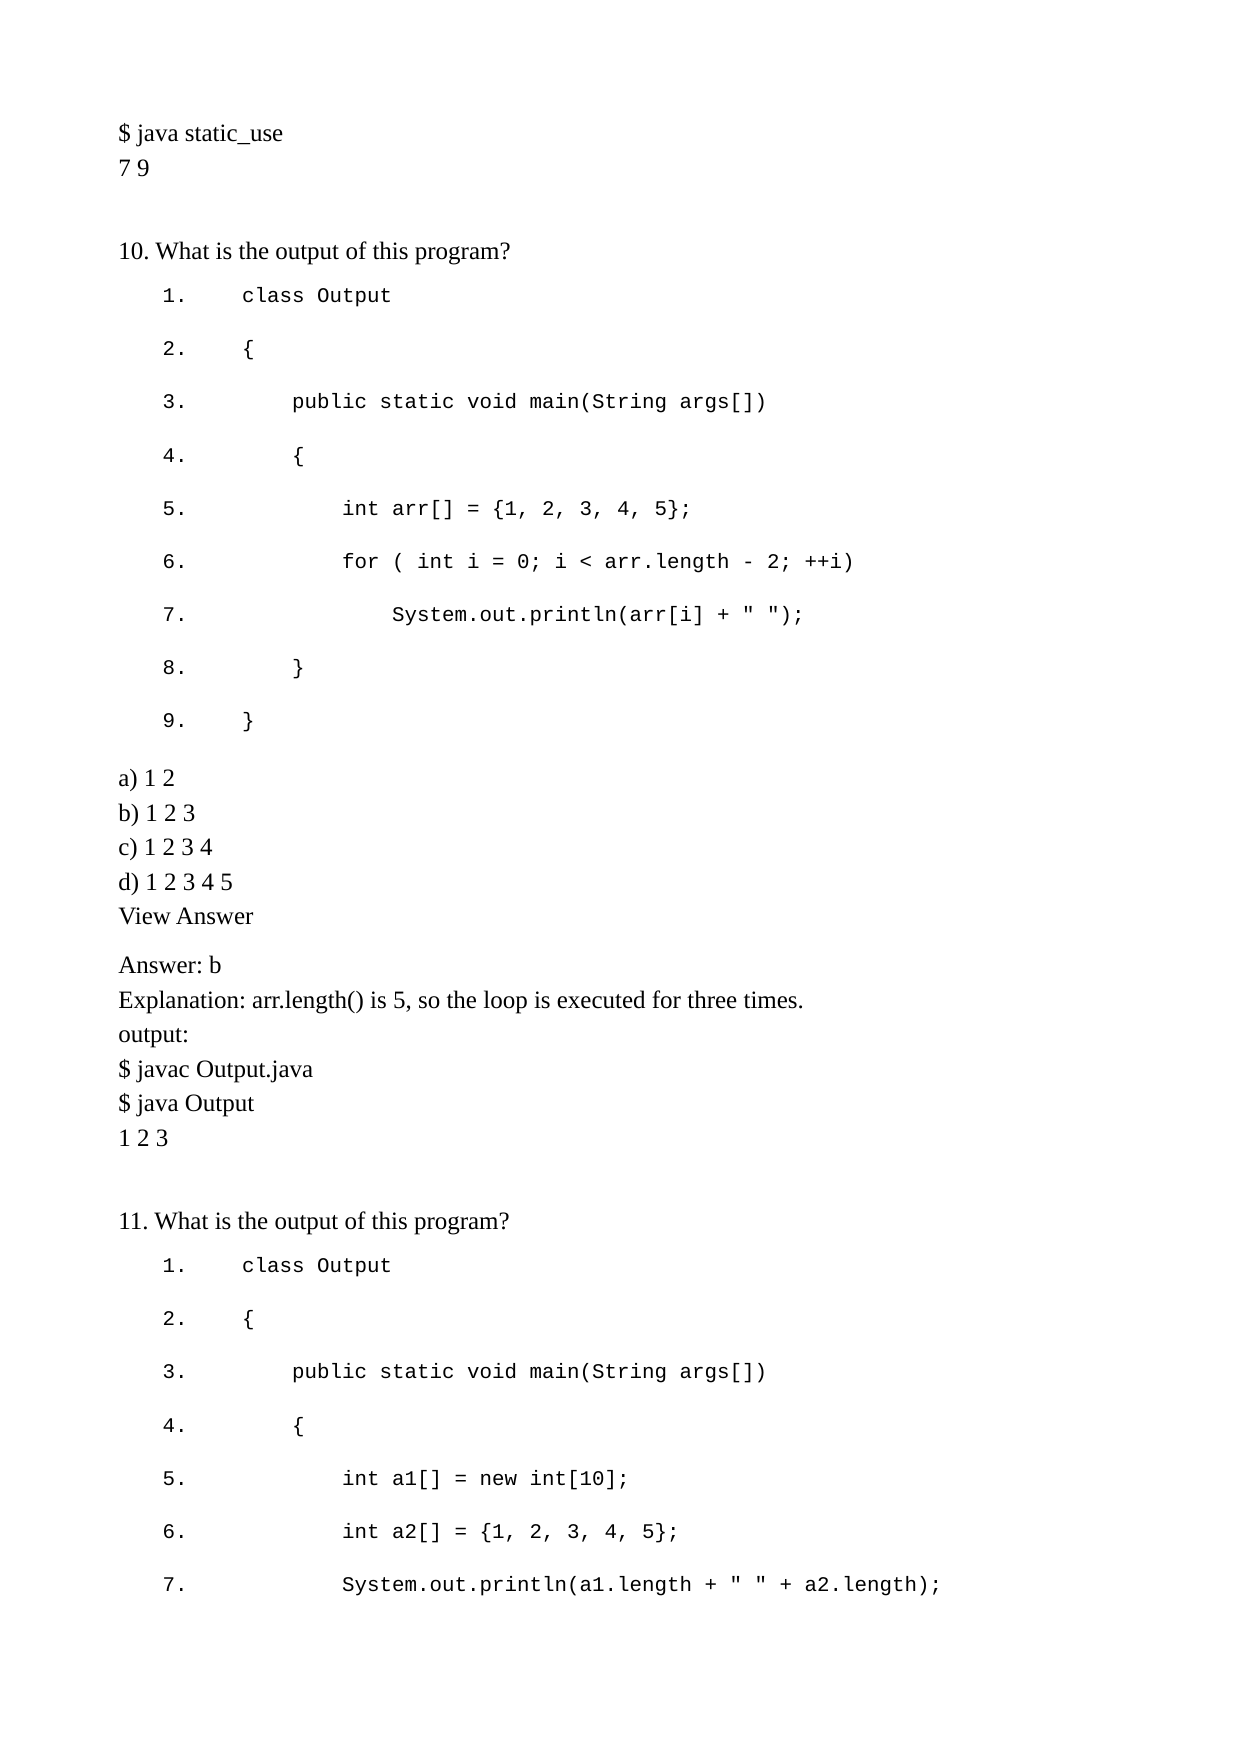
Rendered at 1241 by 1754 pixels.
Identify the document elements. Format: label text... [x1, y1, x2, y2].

list System.out.println(a1.length + " " + a2.length); [162, 1574, 1122, 1598]
list } [162, 710, 1122, 734]
list class Output [162, 1255, 1122, 1279]
text a) 1 2 b) 1 2 3 c) 1 2 3 4 d) 1 2 3 4 5 View Answer [118, 763, 1122, 930]
text $ java static_use 7 9 [118, 118, 1122, 216]
list int a2[] = {1, 2, 3, 4, 5}; [162, 1521, 1122, 1544]
list { [162, 444, 1122, 468]
list { [162, 1308, 1122, 1332]
text 10. What is the output of this program? [118, 236, 1122, 265]
list int a1[] = new int[10]; [162, 1468, 1122, 1491]
list } [162, 657, 1122, 681]
text 11. What is the output of this program? [118, 1206, 1122, 1235]
list { [162, 338, 1122, 362]
list for ( int i = 0; i < arr.length - 2; ++i) [162, 551, 1122, 574]
list int arr[] = {1, 2, 3, 4, 5}; [162, 498, 1122, 521]
list public static void main(String args[]) [162, 1362, 1122, 1385]
list System.out.println(arr[i] + " "); [162, 604, 1122, 628]
list class Output [162, 285, 1122, 309]
list public static void main(String args[]) [162, 391, 1122, 415]
list { [162, 1415, 1122, 1438]
text Answer: b Explanation: arr.length() is 5, so the loop is executed for three times. output: $ javac Output.java $ java Output 1 2 3 [118, 950, 1122, 1186]
